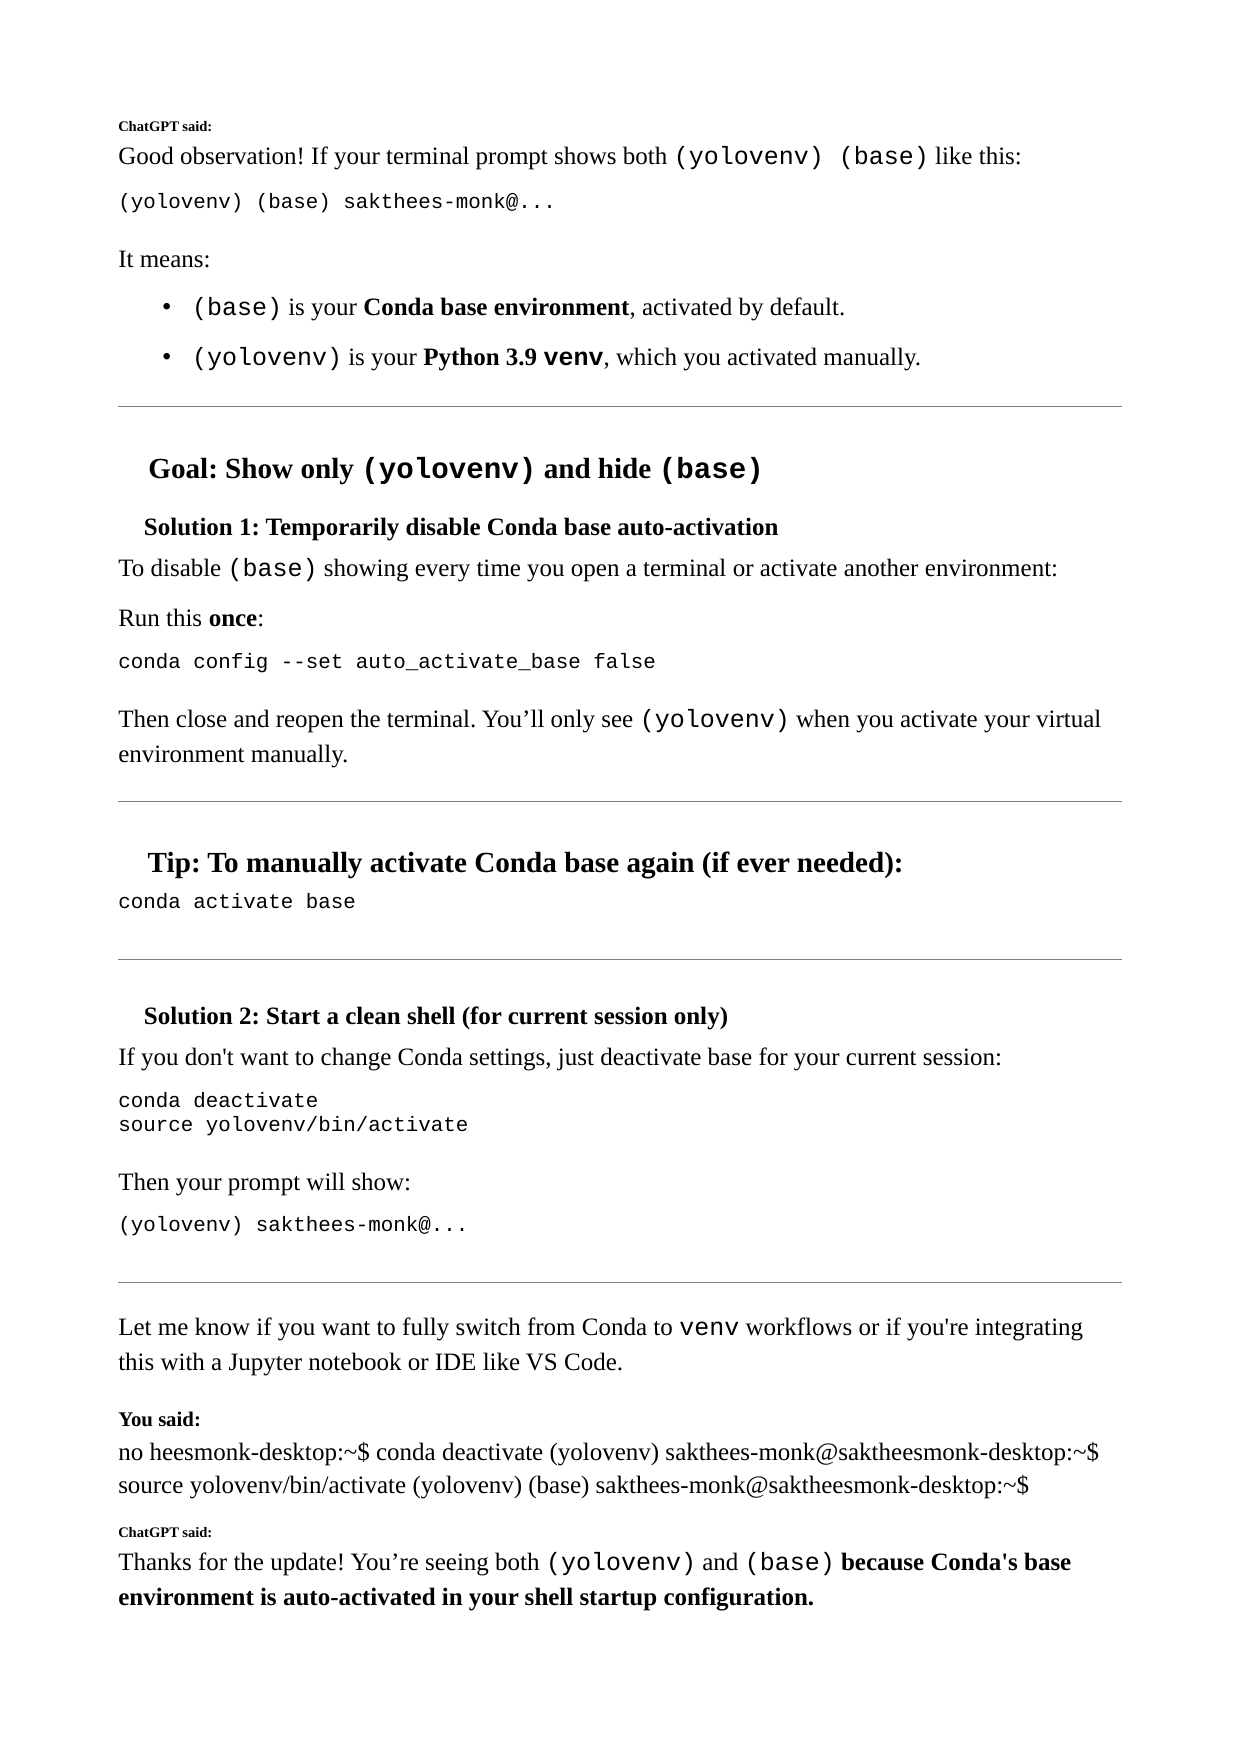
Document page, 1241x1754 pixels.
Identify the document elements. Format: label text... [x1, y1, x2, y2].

text Run this once: [118, 603, 1122, 632]
subtitle 🔧 Solution 1: Temporarily disable Conda base auto-activation [118, 512, 1122, 541]
text conda deactivate [118, 1090, 1122, 1114]
text To disable (base) showing every time you open a terminal or activate another environment: [118, 553, 1122, 584]
subtitle ChatGPT said: [118, 1524, 1122, 1541]
text no heesmonk-desktop:~$ conda deactivate (yolovenv) sakthees-monk@saktheesmonk-desktop:~$ source yolovenv/bin/activate (yolovenv) (base) sakthees-monk@saktheesmonk-desktop:~$ [118, 1437, 1122, 1499]
list (base) is your Conda base environment, activated by default. [162, 292, 1122, 323]
subtitle ✅ Goal: Show only (yolovenv) and hide (base) [118, 451, 1122, 487]
subtitle 💡 Tip: To manually activate Conda base again (if ever needed): [118, 845, 1122, 879]
subtitle ChatGPT said: [118, 118, 1122, 135]
text Then close and reopen the terminal. You’ll only see (yolovenv) when you activate your virtual environment manually. [118, 704, 1122, 768]
text If you don't want to change Conda settings, just deactivate base for your current session: [118, 1042, 1122, 1071]
text It means: [118, 244, 1122, 273]
text conda activate base [118, 891, 1122, 915]
list (yolovenv) is your Python 3.9 venv, which you activated manually. [162, 342, 1122, 373]
text conda config --set auto_activate_base false [118, 651, 1122, 674]
text Let me know if you want to fully switch from Conda to venv workflows or if you're integrating this with a Jupyter notebook or IDE like VS Code. [118, 1312, 1122, 1376]
subtitle 🔧 Solution 2: Start a clean shell (for current session only) [118, 1001, 1122, 1030]
text Good observation! If your terminal prompt shows both (yolovenv) (base) like this: [118, 141, 1122, 172]
subtitle You said: [118, 1407, 1122, 1431]
text source yolovenv/bin/activate [118, 1114, 1122, 1137]
text (yolovenv) (base) sakthees-monk@... [118, 191, 1122, 215]
text (yolovenv) sakthees-monk@... [118, 1214, 1122, 1238]
text Then your prompt will show: [118, 1167, 1122, 1196]
text Thanks for the update! You’re seeing both (yolovenv) and (base) because Conda's base environment is auto-activated in your shell startup configuration. [118, 1547, 1122, 1611]
